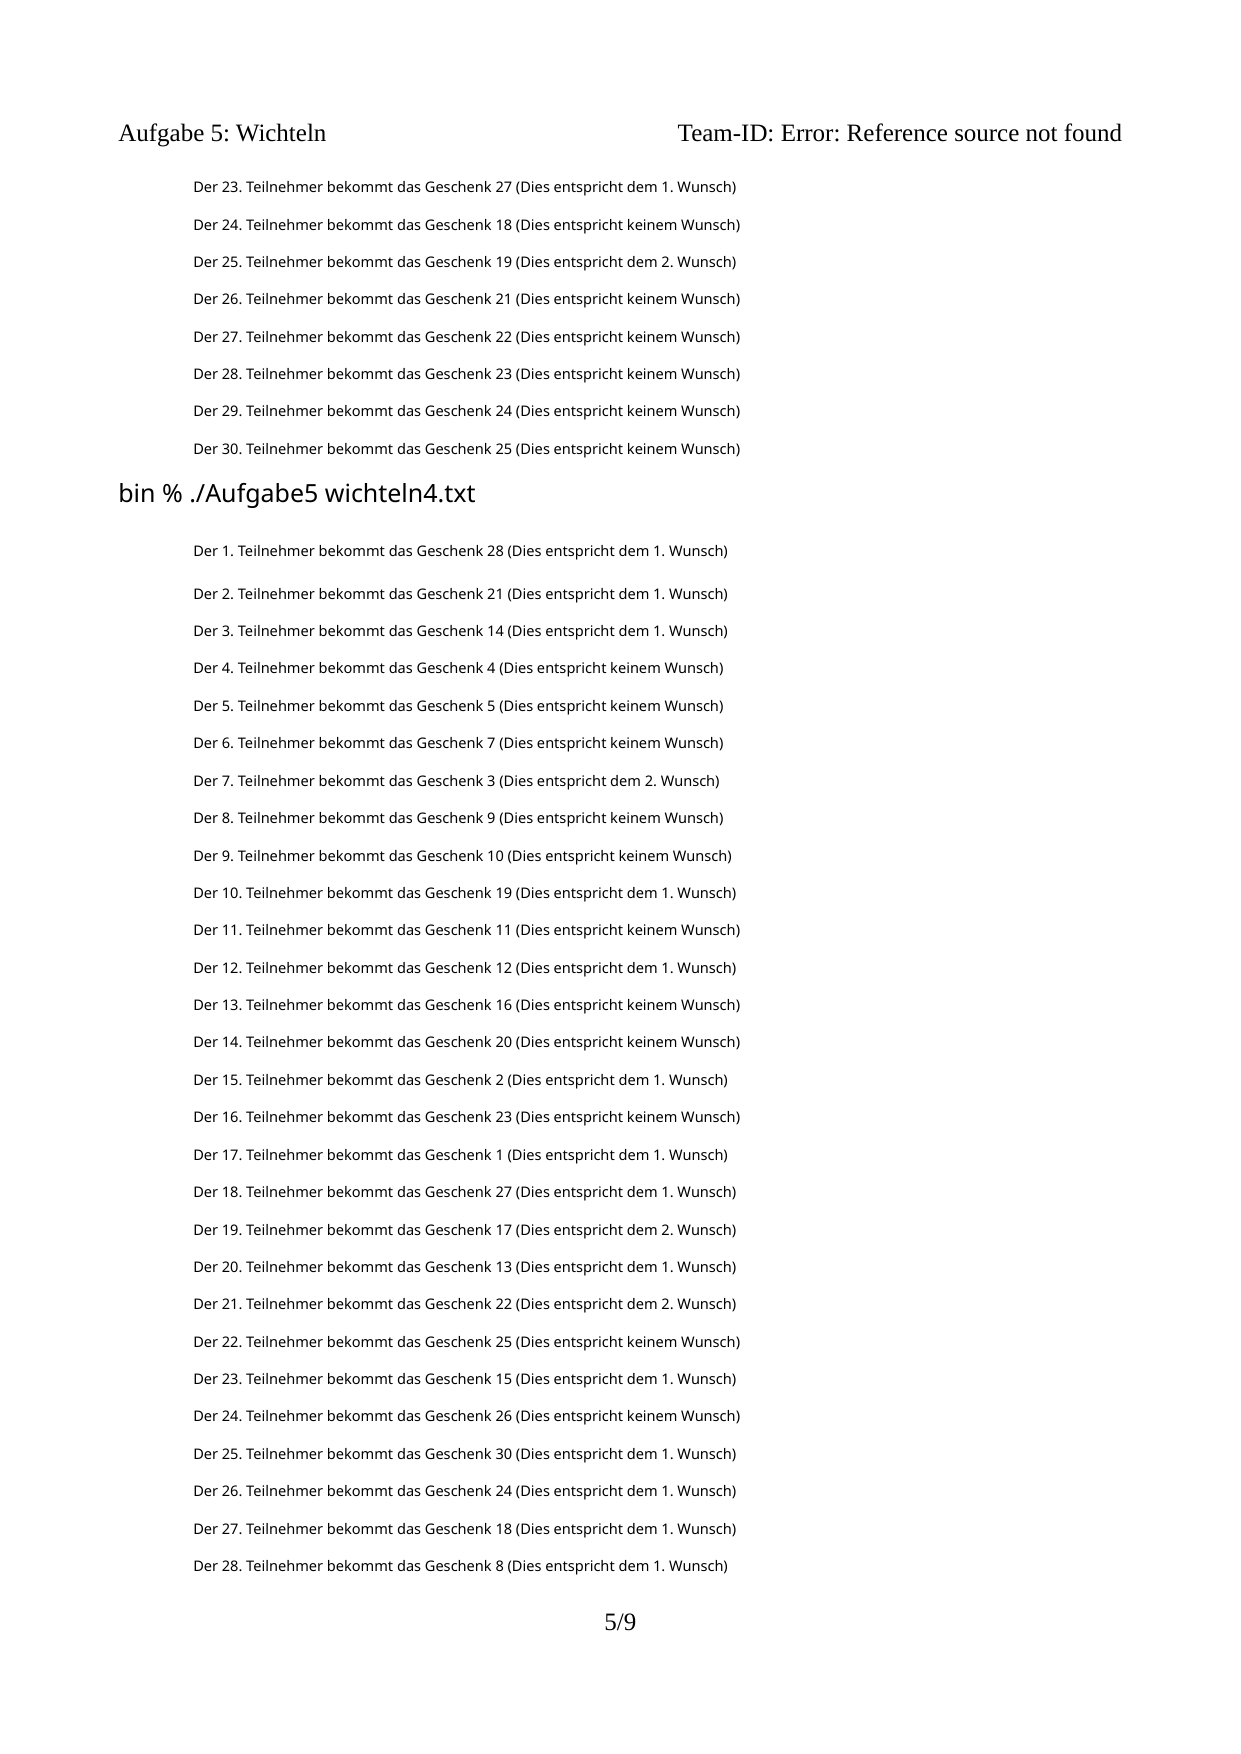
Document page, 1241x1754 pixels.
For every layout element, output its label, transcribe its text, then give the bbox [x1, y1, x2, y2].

text Der 2. Teilnehmer bekommt das Geschenk 21 (Dies entspricht dem 1. Wunsch) [118, 583, 1122, 603]
text Der 8. Teilnehmer bekommt das Geschenk 9 (Dies entspricht keinem Wunsch) [118, 808, 1122, 828]
text Der 29. Teilnehmer bekommt das Geschenk 24 (Dies entspricht keinem Wunsch) [118, 401, 1122, 421]
text Der 24. Teilnehmer bekommt das Geschenk 18 (Dies entspricht keinem Wunsch) [118, 214, 1122, 234]
text Der 21. Teilnehmer bekommt das Geschenk 22 (Dies entspricht dem 2. Wunsch) [118, 1294, 1122, 1314]
text Der 30. Teilnehmer bekommt das Geschenk 25 (Dies entspricht keinem Wunsch) [118, 439, 1122, 458]
text Der 16. Teilnehmer bekommt das Geschenk 23 (Dies entspricht keinem Wunsch) [118, 1107, 1122, 1127]
text Der 27. Teilnehmer bekommt das Geschenk 22 (Dies entspricht keinem Wunsch) [118, 326, 1122, 346]
text Der 23. Teilnehmer bekommt das Geschenk 27 (Dies entspricht dem 1. Wunsch) [118, 177, 1122, 197]
text Der 22. Teilnehmer bekommt das Geschenk 25 (Dies entspricht keinem Wunsch) [118, 1331, 1122, 1351]
text Der 27. Teilnehmer bekommt das Geschenk 18 (Dies entspricht dem 1. Wunsch) [118, 1518, 1122, 1538]
text Der 20. Teilnehmer bekommt das Geschenk 13 (Dies entspricht dem 1. Wunsch) [118, 1257, 1122, 1277]
text Der 15. Teilnehmer bekommt das Geschenk 2 (Dies entspricht dem 1. Wunsch) [118, 1070, 1122, 1089]
text Der 23. Teilnehmer bekommt das Geschenk 15 (Dies entspricht dem 1. Wunsch) [118, 1369, 1122, 1389]
text Der 13. Teilnehmer bekommt das Geschenk 16 (Dies entspricht keinem Wunsch) [118, 995, 1122, 1015]
text Der 17. Teilnehmer bekommt das Geschenk 1 (Dies entspricht dem 1. Wunsch) [118, 1144, 1122, 1164]
text Der 5. Teilnehmer bekommt das Geschenk 5 (Dies entspricht keinem Wunsch) [118, 696, 1122, 716]
text Der 26. Teilnehmer bekommt das Geschenk 24 (Dies entspricht dem 1. Wunsch) [118, 1481, 1122, 1501]
text Der 6. Teilnehmer bekommt das Geschenk 7 (Dies entspricht keinem Wunsch) [118, 733, 1122, 753]
text bin % ./Aufgabe5 wichteln4.txt [118, 476, 1122, 510]
text Der 18. Teilnehmer bekommt das Geschenk 27 (Dies entspricht dem 1. Wunsch) [118, 1182, 1122, 1202]
text Der 11. Teilnehmer bekommt das Geschenk 11 (Dies entspricht keinem Wunsch) [118, 920, 1122, 940]
text Der 14. Teilnehmer bekommt das Geschenk 20 (Dies entspricht keinem Wunsch) [118, 1032, 1122, 1052]
text Der 28. Teilnehmer bekommt das Geschenk 8 (Dies entspricht dem 1. Wunsch) [118, 1556, 1122, 1576]
text Der 10. Teilnehmer bekommt das Geschenk 19 (Dies entspricht dem 1. Wunsch) [118, 883, 1122, 903]
text Der 24. Teilnehmer bekommt das Geschenk 26 (Dies entspricht keinem Wunsch) [118, 1406, 1122, 1426]
text Der 19. Teilnehmer bekommt das Geschenk 17 (Dies entspricht dem 2. Wunsch) [118, 1219, 1122, 1239]
text Der 4. Teilnehmer bekommt das Geschenk 4 (Dies entspricht keinem Wunsch) [118, 658, 1122, 678]
text Der 25. Teilnehmer bekommt das Geschenk 30 (Dies entspricht dem 1. Wunsch) [118, 1444, 1122, 1463]
text Der 26. Teilnehmer bekommt das Geschenk 21 (Dies entspricht keinem Wunsch) [118, 289, 1122, 309]
text Der 12. Teilnehmer bekommt das Geschenk 12 (Dies entspricht dem 1. Wunsch) [118, 957, 1122, 977]
text Der 7. Teilnehmer bekommt das Geschenk 3 (Dies entspricht dem 2. Wunsch) [118, 771, 1122, 790]
text Der 3. Teilnehmer bekommt das Geschenk 14 (Dies entspricht dem 1. Wunsch) [118, 621, 1122, 641]
text Der 1. Teilnehmer bekommt das Geschenk 28 (Dies entspricht dem 1. Wunsch) [118, 530, 1122, 564]
text Der 9. Teilnehmer bekommt das Geschenk 10 (Dies entspricht keinem Wunsch) [118, 845, 1122, 865]
text Der 25. Teilnehmer bekommt das Geschenk 19 (Dies entspricht dem 2. Wunsch) [118, 252, 1122, 272]
text Der 28. Teilnehmer bekommt das Geschenk 23 (Dies entspricht keinem Wunsch) [118, 364, 1122, 384]
